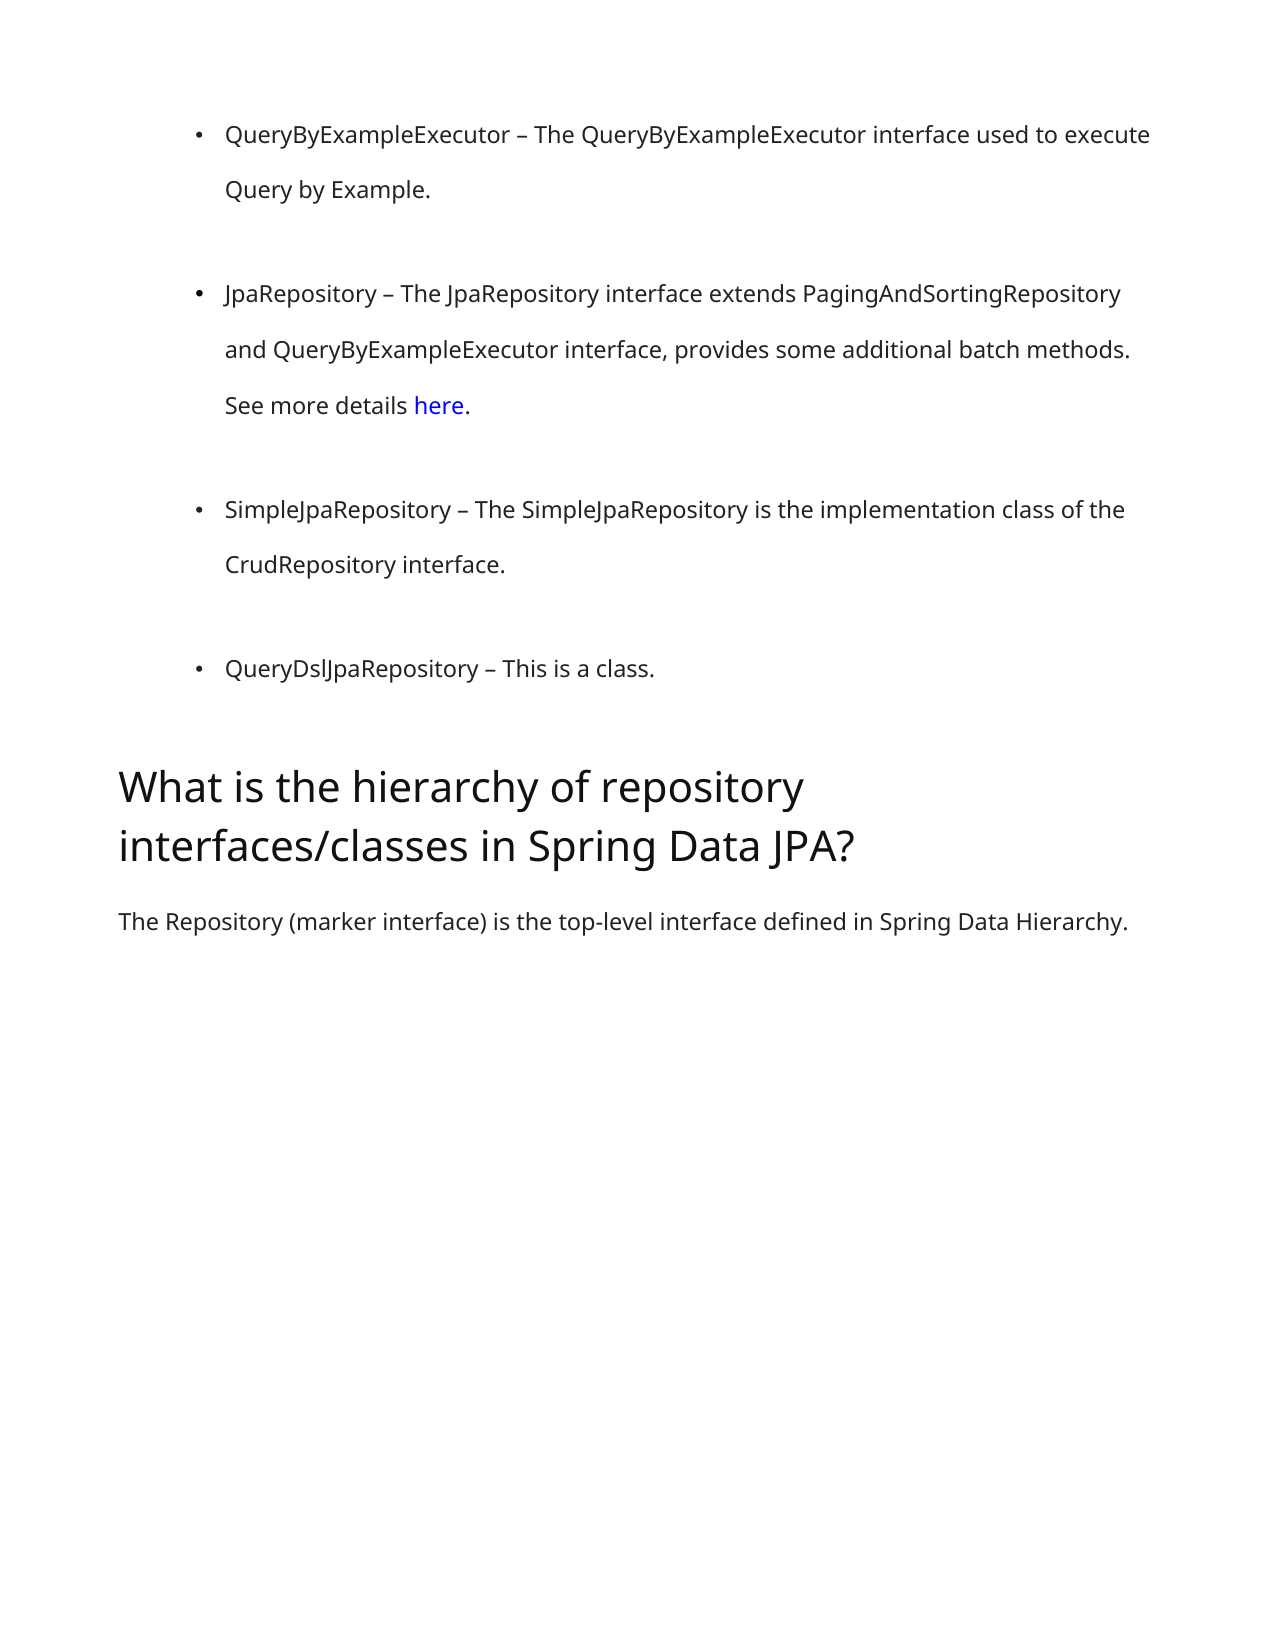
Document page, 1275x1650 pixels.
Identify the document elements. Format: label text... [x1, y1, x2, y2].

subtitle What is the hierarchy of repository interfaces/classes in Spring Data JPA? [118, 755, 1157, 874]
list QueryDslJpaRepository – This is a class. [195, 653, 1157, 685]
list QueryByExampleExecutor – The QueryByExampleExecutor interface used to execute Query by Example. [195, 118, 1157, 206]
list SimpleJpaRepository – The SimpleJpaRepository is the implementation class of the CrudRepository interface. [195, 493, 1157, 581]
text The Repository (marker interface) is the top-level interface defined in Spring Data Hierarchy. [118, 905, 1157, 937]
list JpaRepository – The JpaRepository interface extends PagingAndSortingRepository and QueryByExampleExecutor interface, provides some additional batch methods. See more details here. [195, 278, 1157, 421]
